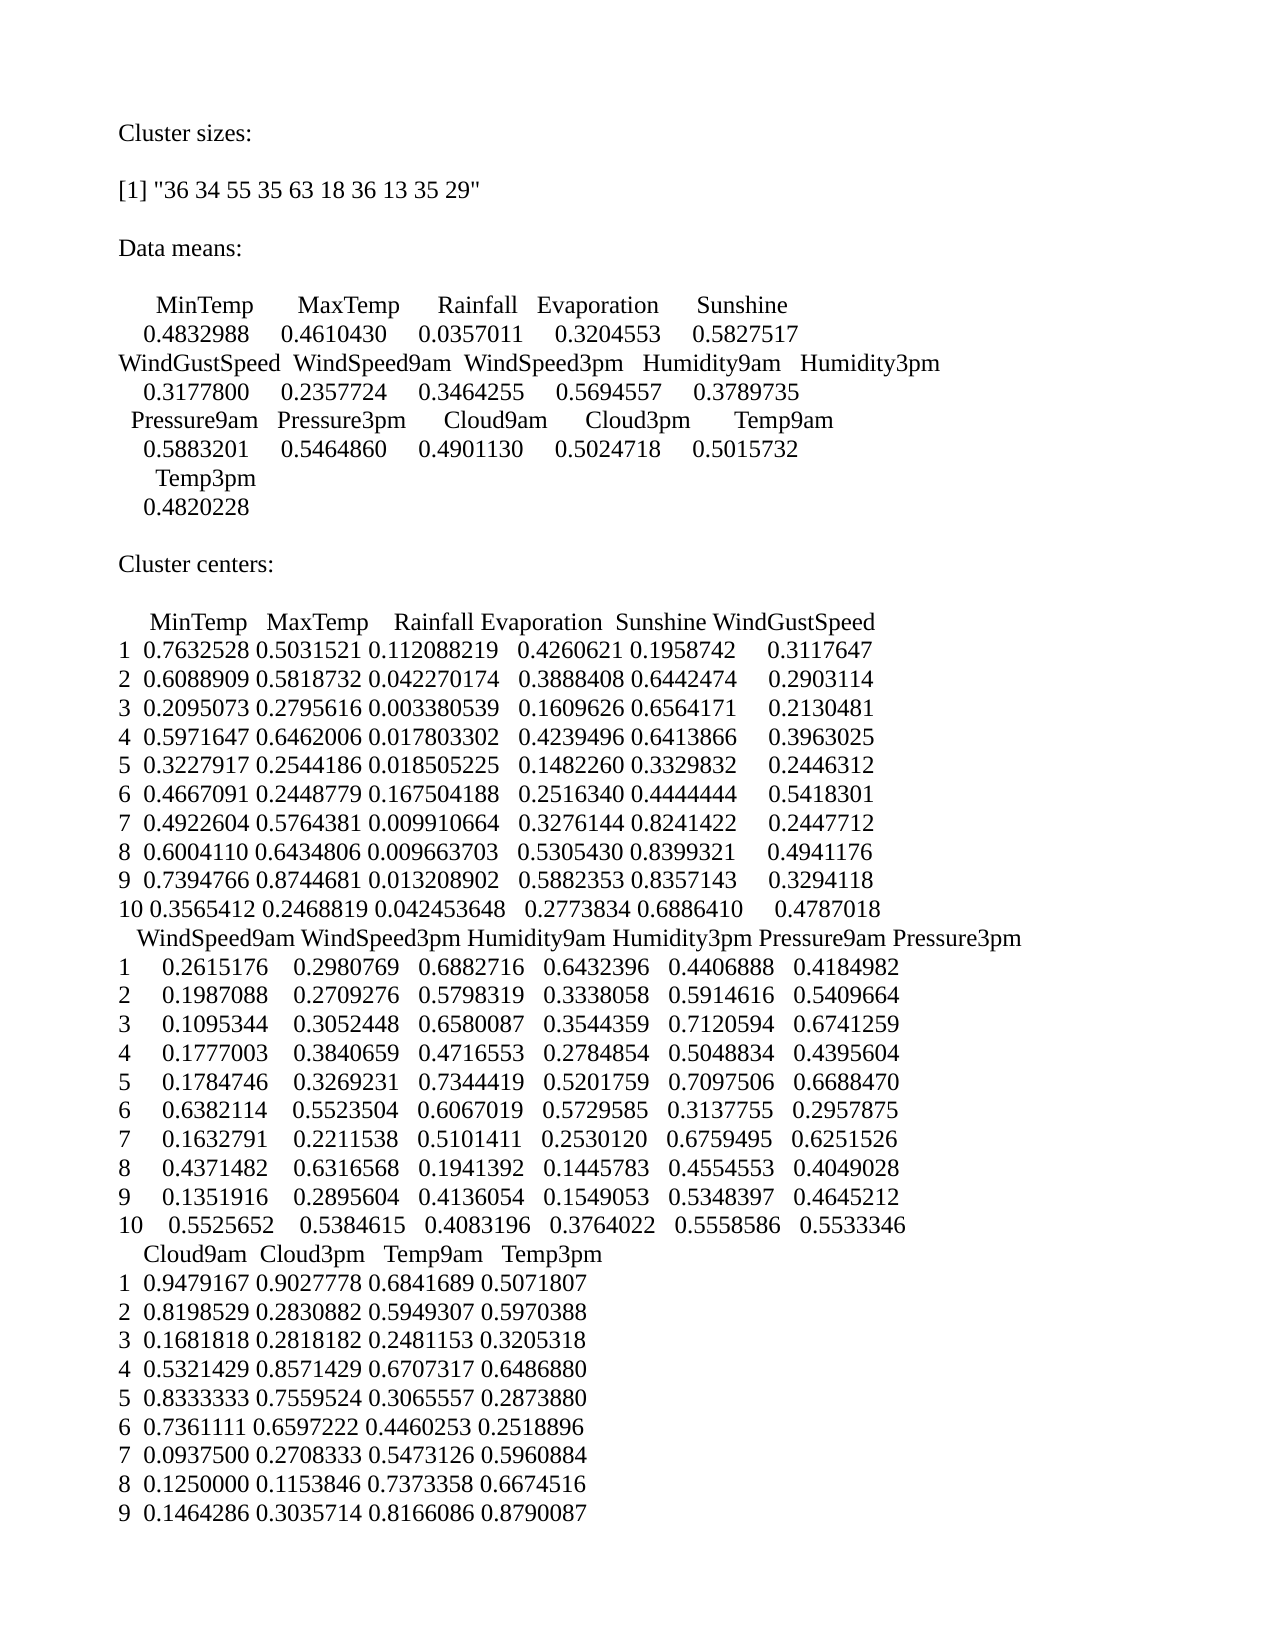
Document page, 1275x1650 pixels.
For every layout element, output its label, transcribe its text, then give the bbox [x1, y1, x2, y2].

text Pressure9am Pressure3pm Cloud9am Cloud3pm Temp9am [118, 406, 1157, 434]
text MinTemp MaxTemp Rainfall Evaporation Sunshine [118, 291, 1157, 319]
text 3 0.2095073 0.2795616 0.003380539 0.1609626 0.6564171 0.2130481 [118, 693, 1157, 722]
text 7 0.1632791 0.2211538 0.5101411 0.2530120 0.6759495 0.6251526 [118, 1124, 1157, 1153]
text 4 0.5321429 0.8571429 0.6707317 0.6486880 [118, 1354, 1157, 1383]
text WindSpeed9am WindSpeed3pm Humidity9am Humidity3pm Pressure9am Pressure3pm [118, 923, 1157, 952]
text 6 0.6382114 0.5523504 0.6067019 0.5729585 0.3137755 0.2957875 [118, 1096, 1157, 1124]
text 10 0.3565412 0.2468819 0.042453648 0.2773834 0.6886410 0.4787018 [118, 894, 1157, 923]
text 5 0.1784746 0.3269231 0.7344419 0.5201759 0.7097506 0.6688470 [118, 1067, 1157, 1096]
text 4 0.5971647 0.6462006 0.017803302 0.4239496 0.6413866 0.3963025 [118, 722, 1157, 751]
text 8 0.1250000 0.1153846 0.7373358 0.6674516 [118, 1469, 1157, 1498]
text 0.4832988 0.4610430 0.0357011 0.3204553 0.5827517 [118, 319, 1157, 348]
text Temp3pm [118, 463, 1157, 492]
text 1 0.2615176 0.2980769 0.6882716 0.6432396 0.4406888 0.4184982 [118, 952, 1157, 981]
text [1] "36 34 55 35 63 18 36 13 35 29" [118, 176, 1157, 204]
text Cloud9am Cloud3pm Temp9am Temp3pm [118, 1239, 1157, 1268]
text 0.5883201 0.5464860 0.4901130 0.5024718 0.5015732 [118, 434, 1157, 463]
text 8 0.4371482 0.6316568 0.1941392 0.1445783 0.4554553 0.4049028 [118, 1153, 1157, 1182]
text 10 0.5525652 0.5384615 0.4083196 0.3764022 0.5558586 0.5533346 [118, 1211, 1157, 1239]
text 5 0.3227917 0.2544186 0.018505225 0.1482260 0.3329832 0.2446312 [118, 751, 1157, 779]
text 0.3177800 0.2357724 0.3464255 0.5694557 0.3789735 [118, 377, 1157, 406]
text 9 0.7394766 0.8744681 0.013208902 0.5882353 0.8357143 0.3294118 [118, 866, 1157, 894]
text 6 0.7361111 0.6597222 0.4460253 0.2518896 [118, 1412, 1157, 1441]
text 0.4820228 [118, 492, 1157, 521]
text 3 0.1681818 0.2818182 0.2481153 0.3205318 [118, 1326, 1157, 1354]
text 7 0.4922604 0.5764381 0.009910664 0.3276144 0.8241422 0.2447712 [118, 808, 1157, 837]
text 6 0.4667091 0.2448779 0.167504188 0.2516340 0.4444444 0.5418301 [118, 779, 1157, 808]
text 1 0.9479167 0.9027778 0.6841689 0.5071807 [118, 1268, 1157, 1297]
text 8 0.6004110 0.6434806 0.009663703 0.5305430 0.8399321 0.4941176 [118, 837, 1157, 866]
text 9 0.1464286 0.3035714 0.8166086 0.8790087 [118, 1498, 1157, 1527]
text 2 0.6088909 0.5818732 0.042270174 0.3888408 0.6442474 0.2903114 [118, 664, 1157, 693]
text 2 0.1987088 0.2709276 0.5798319 0.3338058 0.5914616 0.5409664 [118, 981, 1157, 1009]
text 1 0.7632528 0.5031521 0.112088219 0.4260621 0.1958742 0.3117647 [118, 636, 1157, 664]
text Cluster sizes: [118, 118, 1157, 147]
text 5 0.8333333 0.7559524 0.3065557 0.2873880 [118, 1383, 1157, 1412]
text 2 0.8198529 0.2830882 0.5949307 0.5970388 [118, 1297, 1157, 1326]
text MinTemp MaxTemp Rainfall Evaporation Sunshine WindGustSpeed [118, 607, 1157, 636]
text Cluster centers: [118, 549, 1157, 578]
text WindGustSpeed WindSpeed9am WindSpeed3pm Humidity9am Humidity3pm [118, 348, 1157, 377]
text 3 0.1095344 0.3052448 0.6580087 0.3544359 0.7120594 0.6741259 [118, 1009, 1157, 1038]
text 9 0.1351916 0.2895604 0.4136054 0.1549053 0.5348397 0.4645212 [118, 1182, 1157, 1211]
text Data means: [118, 233, 1157, 262]
text 4 0.1777003 0.3840659 0.4716553 0.2784854 0.5048834 0.4395604 [118, 1038, 1157, 1067]
text 7 0.0937500 0.2708333 0.5473126 0.5960884 [118, 1441, 1157, 1469]
